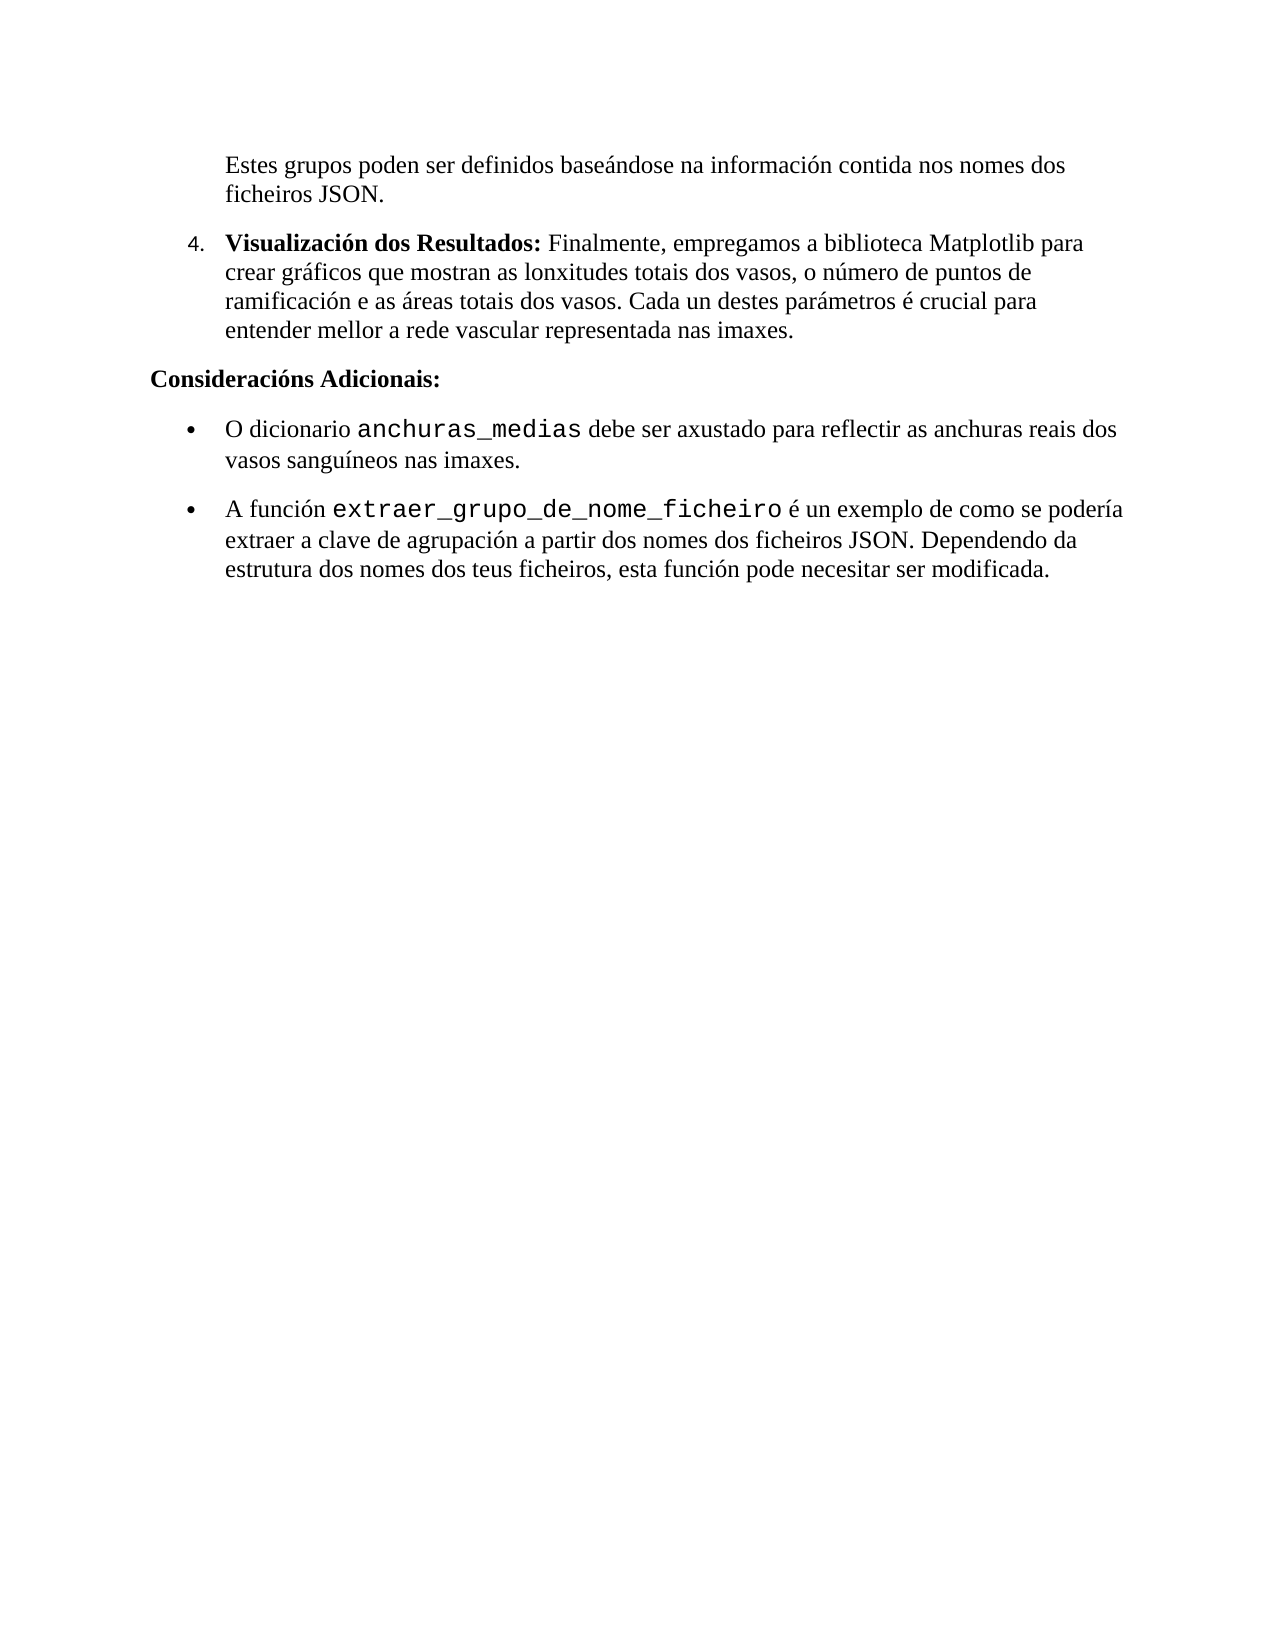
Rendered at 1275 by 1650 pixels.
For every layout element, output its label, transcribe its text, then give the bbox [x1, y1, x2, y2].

text Consideracións Adicionais: [150, 364, 1125, 393]
list A función extraer_grupo_de_nome_ficheiro é un exemplo de como se podería extraer a clave de agrupación a partir dos nomes dos ficheiros JSON. Dependendo da estrutura dos nomes dos teus ficheiros, esta función pode necesitar ser modificada. [187, 494, 1125, 583]
list Estes grupos poden ser definidos baseándose na información contida nos nomes dos ficheiros JSON. [187, 150, 1125, 207]
list O dicionario anchuras_medias debe ser axustado para reflectir as anchuras reais dos vasos sanguíneos nas imaxes. [187, 414, 1125, 474]
list Visualización dos Resultados: Finalmente, empregamos a biblioteca Matplotlib para crear gráficos que mostran as lonxitudes totais dos vasos, o número de puntos de ramificación e as áreas totais dos vasos. Cada un destes parámetros é crucial para entender mellor a rede vascular representada nas imaxes. [187, 228, 1125, 344]
